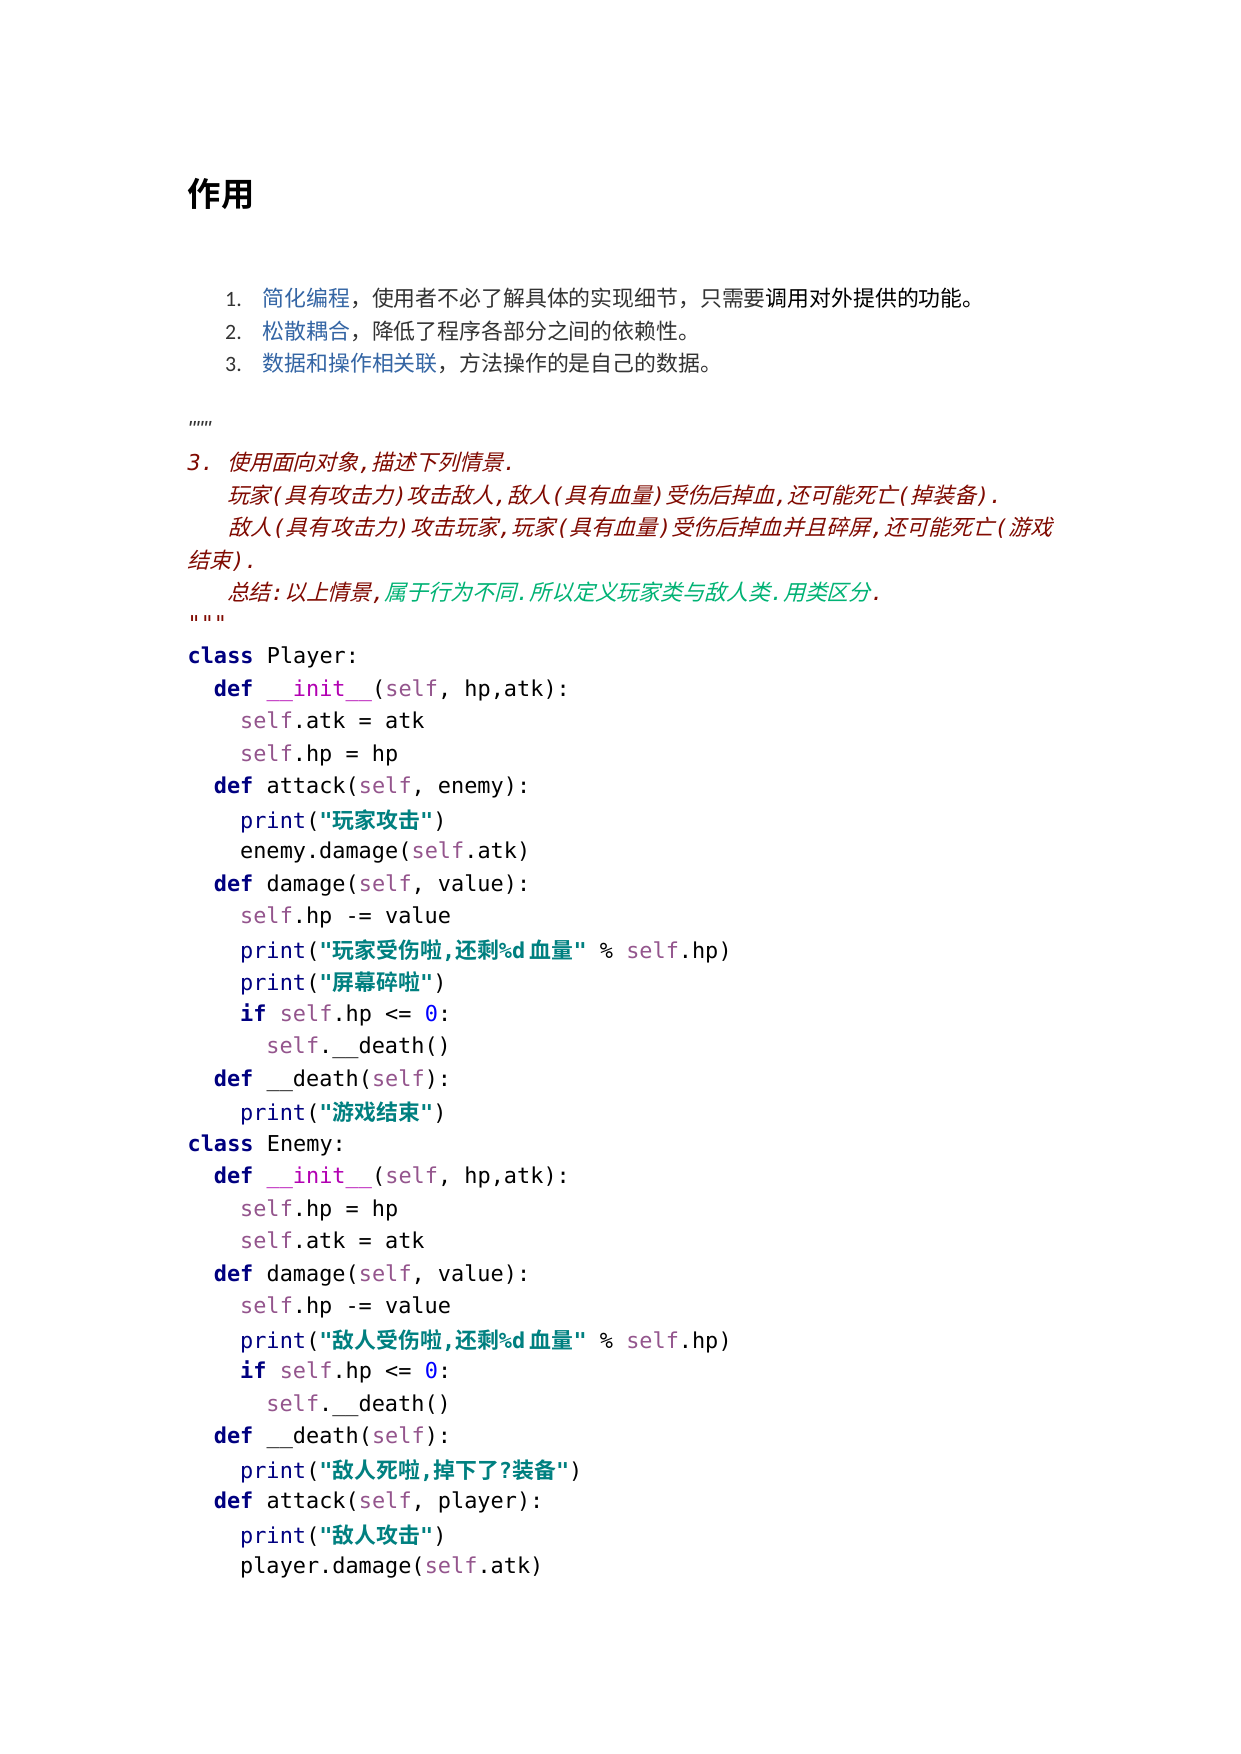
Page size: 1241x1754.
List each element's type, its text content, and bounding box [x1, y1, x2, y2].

text print("游戏结束") [187, 1095, 1053, 1127]
text print("玩家受伤啦,还剩%d血量" % self.hp) [187, 932, 1053, 965]
text def __death(self): [187, 1062, 1053, 1095]
text 3. 使用面向对象,描述下列情景. [187, 445, 1053, 477]
text player.damage(self.atk) [187, 1550, 1053, 1582]
text print("屏幕碎啦") [187, 965, 1053, 997]
text """ [187, 607, 1053, 640]
text self.hp = hp [187, 737, 1053, 770]
text 敌人(具有攻击力)攻击玩家,玩家(具有血量)受伤后掉血并且碎屏,还可能死亡(游戏结束). [187, 510, 1053, 575]
text def attack(self, enemy): [187, 770, 1053, 802]
text self.hp -= value [187, 1290, 1053, 1322]
text self.atk = atk [187, 1225, 1053, 1257]
text self.__death() [187, 1387, 1053, 1420]
text """ [187, 412, 1053, 445]
text def __init__(self, hp,atk): [187, 1160, 1053, 1192]
text self.hp -= value [187, 900, 1053, 932]
text def attack(self, player): [187, 1485, 1053, 1517]
text print("玩家攻击") [187, 802, 1053, 835]
text def __death(self): [187, 1420, 1053, 1452]
text print("敌人攻击") [187, 1517, 1053, 1550]
text 总结:以上情景,属于行为不同.所以定义玩家类与敌人类.用类区分. [187, 575, 1053, 607]
text self.__death() [187, 1030, 1053, 1062]
text self.atk = atk [187, 705, 1053, 737]
text print("敌人死啦,掉下了?装备") [187, 1452, 1053, 1485]
text def __init__(self, hp,atk): [187, 672, 1053, 705]
text self.hp = hp [187, 1192, 1053, 1225]
text enemy.damage(self.atk) [187, 835, 1053, 867]
text 玩家(具有攻击力)攻击敌人,敌人(具有血量)受伤后掉血,还可能死亡(掉装备). [187, 477, 1053, 510]
text def damage(self, value): [187, 1257, 1053, 1290]
list 松散耦合，降低了程序各部分之间的依赖性。 [225, 315, 1053, 347]
list 简化编程，使用者不必了解具体的实现细节，只需要调用对外提供的功能。 [225, 282, 1053, 315]
list 数据和操作相关联，方法操作的是自己的数据。 [225, 347, 1053, 380]
text if self.hp <= 0: [187, 1355, 1053, 1387]
text def damage(self, value): [187, 867, 1053, 900]
text class Player: [187, 640, 1053, 672]
text class Enemy: [187, 1127, 1053, 1160]
subtitle 作用 [187, 162, 1053, 227]
text print("敌人受伤啦,还剩%d血量" % self.hp) [187, 1322, 1053, 1355]
text if self.hp <= 0: [187, 997, 1053, 1030]
